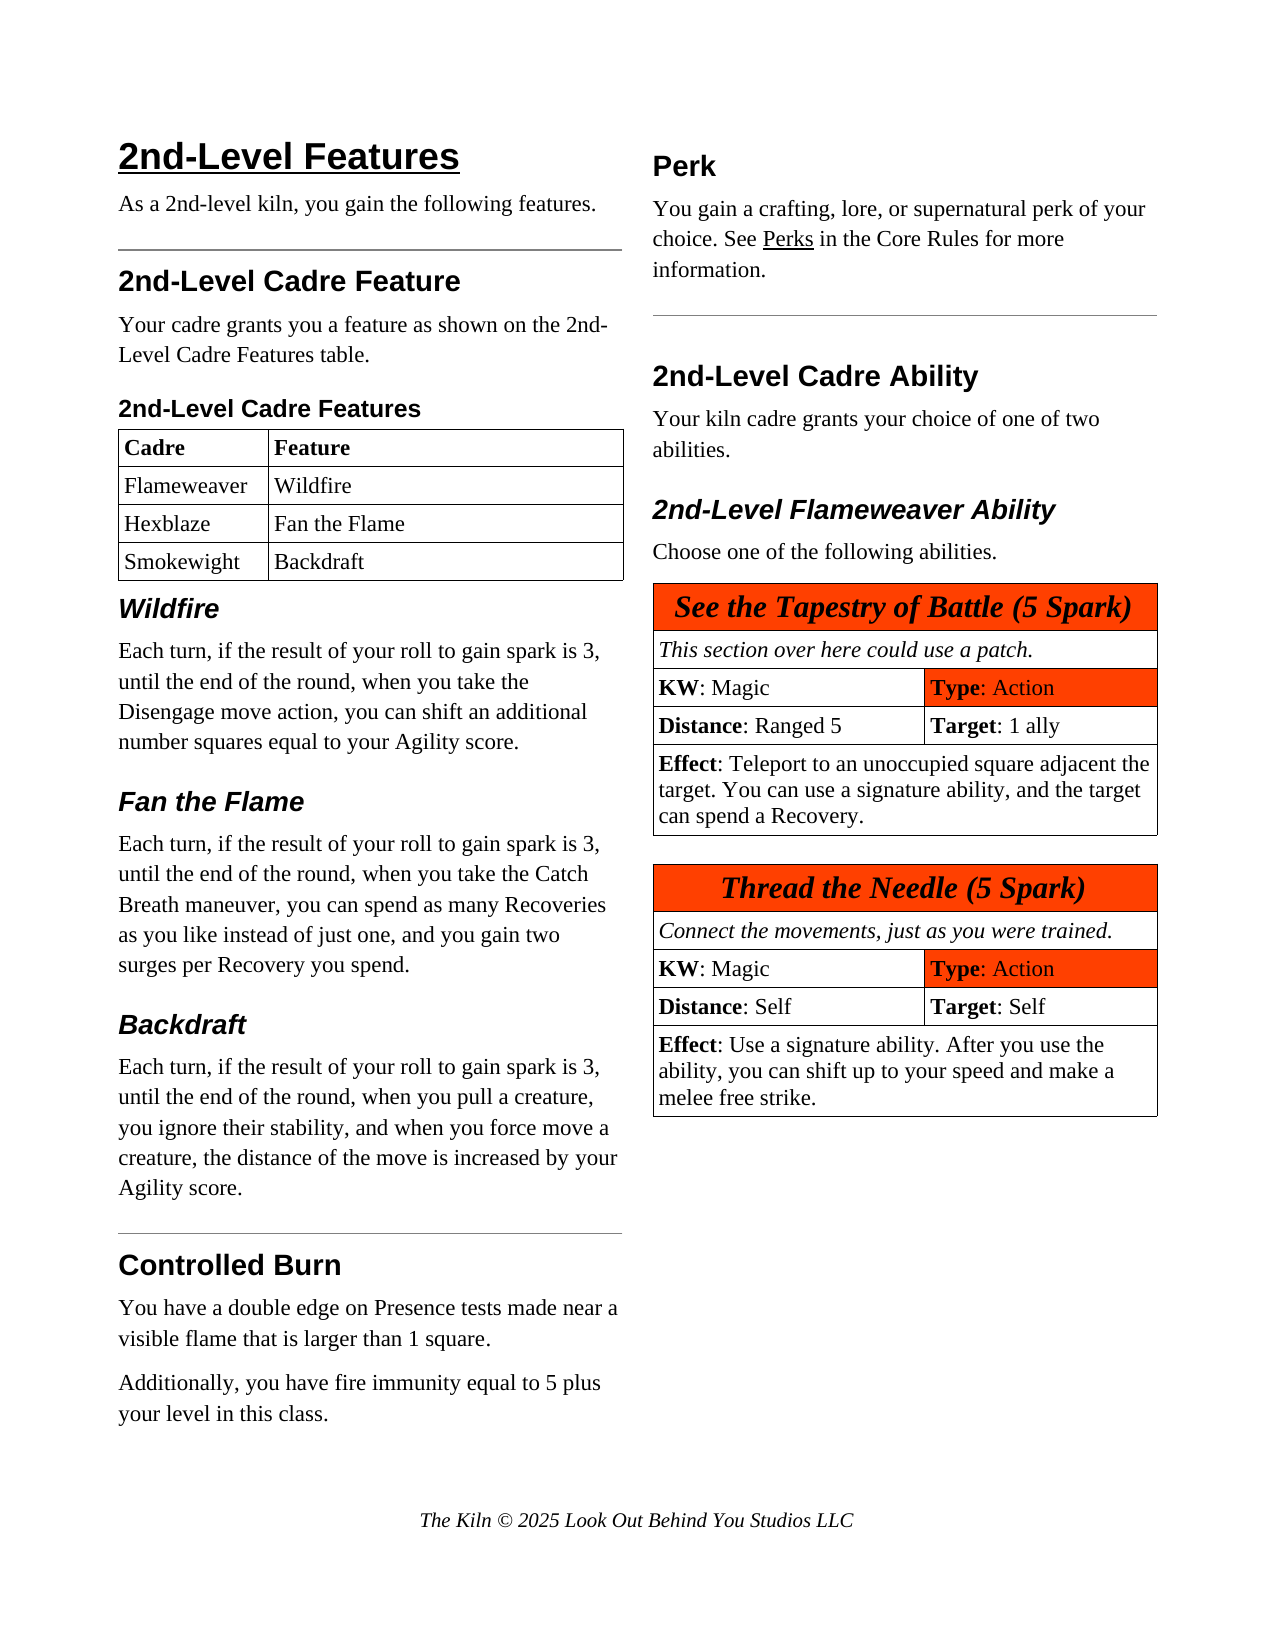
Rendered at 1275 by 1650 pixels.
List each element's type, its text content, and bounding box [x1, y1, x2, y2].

table_cell Flameweaver [119, 467, 268, 504]
subtitle Fan the Flame [118, 786, 622, 817]
subtitle 2nd-Level Features [118, 134, 622, 177]
text As a 2nd-level kiln, you gain the following features. [118, 190, 622, 217]
table_header Type: Action [925, 669, 1157, 706]
text Each turn, if the result of your roll to gain spark is 3, until the end of the round, when you pull a creature, you ignore their stability, and when you force move a creature, the distance of the move is increased by your Agility score. [118, 1053, 622, 1200]
table_cell Distance: Self [654, 988, 924, 1025]
table_cell Hexblaze [119, 505, 268, 542]
table_header Type: Action [925, 950, 1157, 987]
subtitle 2nd-Level Cadre Ability [652, 359, 1157, 393]
table_cell Target: 1 ally [925, 707, 1157, 744]
table_cell Backdraft [269, 543, 623, 580]
text Each turn, if the result of your roll to gain spark is 3, until the end of the round, when you take the Catch Breath maneuver, you can spend as many Recoveries as you like instead of just one, and you gain two surges per Recovery you spend. [118, 830, 622, 977]
table_cell Wildfire [269, 467, 623, 504]
table_cell Distance: Ranged 5 [654, 707, 924, 744]
text Choose one of the following abilities. [652, 538, 1157, 564]
subtitle 2nd-Level Cadre Features [118, 394, 622, 422]
table_cell Smokewight [119, 543, 268, 580]
text You have a double edge on Presence tests made near a visible flame that is larger than 1 square. [118, 1294, 622, 1351]
table_header See the Tapestry of Battle (5 Spark) [654, 584, 1157, 630]
table_header KW: Magic [654, 950, 924, 987]
table_header Thread the Needle (5 Spark) [654, 865, 1157, 911]
text Your kiln cadre grants your choice of one of two abilities. [652, 406, 1157, 462]
table_cell Target: Self [925, 988, 1157, 1025]
text You gain a crafting, lore, or supernatural perk of your choice. See Perks in the Core Rules for more information. [652, 195, 1157, 282]
subtitle 2nd-Level Cadre Feature [118, 264, 622, 298]
table_cell This section over here could use a patch. [654, 631, 1157, 668]
subtitle Wildfire [118, 593, 622, 625]
text Your cadre grants you a feature as shown on the 2nd-Level Cadre Features table. [118, 311, 622, 367]
text Additionally, you have fire immunity equal to 5 plus your level in this class. [118, 1369, 622, 1426]
subtitle Controlled Burn [118, 1248, 622, 1282]
subtitle Backdraft [118, 1008, 622, 1040]
subtitle Perk [652, 149, 1157, 183]
subtitle 2nd-Level Flameweaver Ability [652, 493, 1157, 525]
table_cell Connect the movements, just as you were trained. [654, 912, 1157, 949]
table_cell Fan the Flame [269, 505, 623, 542]
table_header Cadre [119, 430, 268, 466]
table_header Effect: Use a signature ability. After you use the ability, you can shift up to your speed and make a melee free strike. [654, 1026, 1157, 1116]
table_header KW: Magic [654, 669, 924, 706]
table_header Feature [269, 430, 623, 466]
text Each turn, if the result of your roll to gain spark is 3, until the end of the round, when you take the Disengage move action, you can shift an additional number squares equal to your Agility score. [118, 637, 622, 754]
table_header Effect: Teleport to an unoccupied square adjacent the target. You can use a signature ability, and the target can spend a Recovery. [654, 745, 1157, 835]
